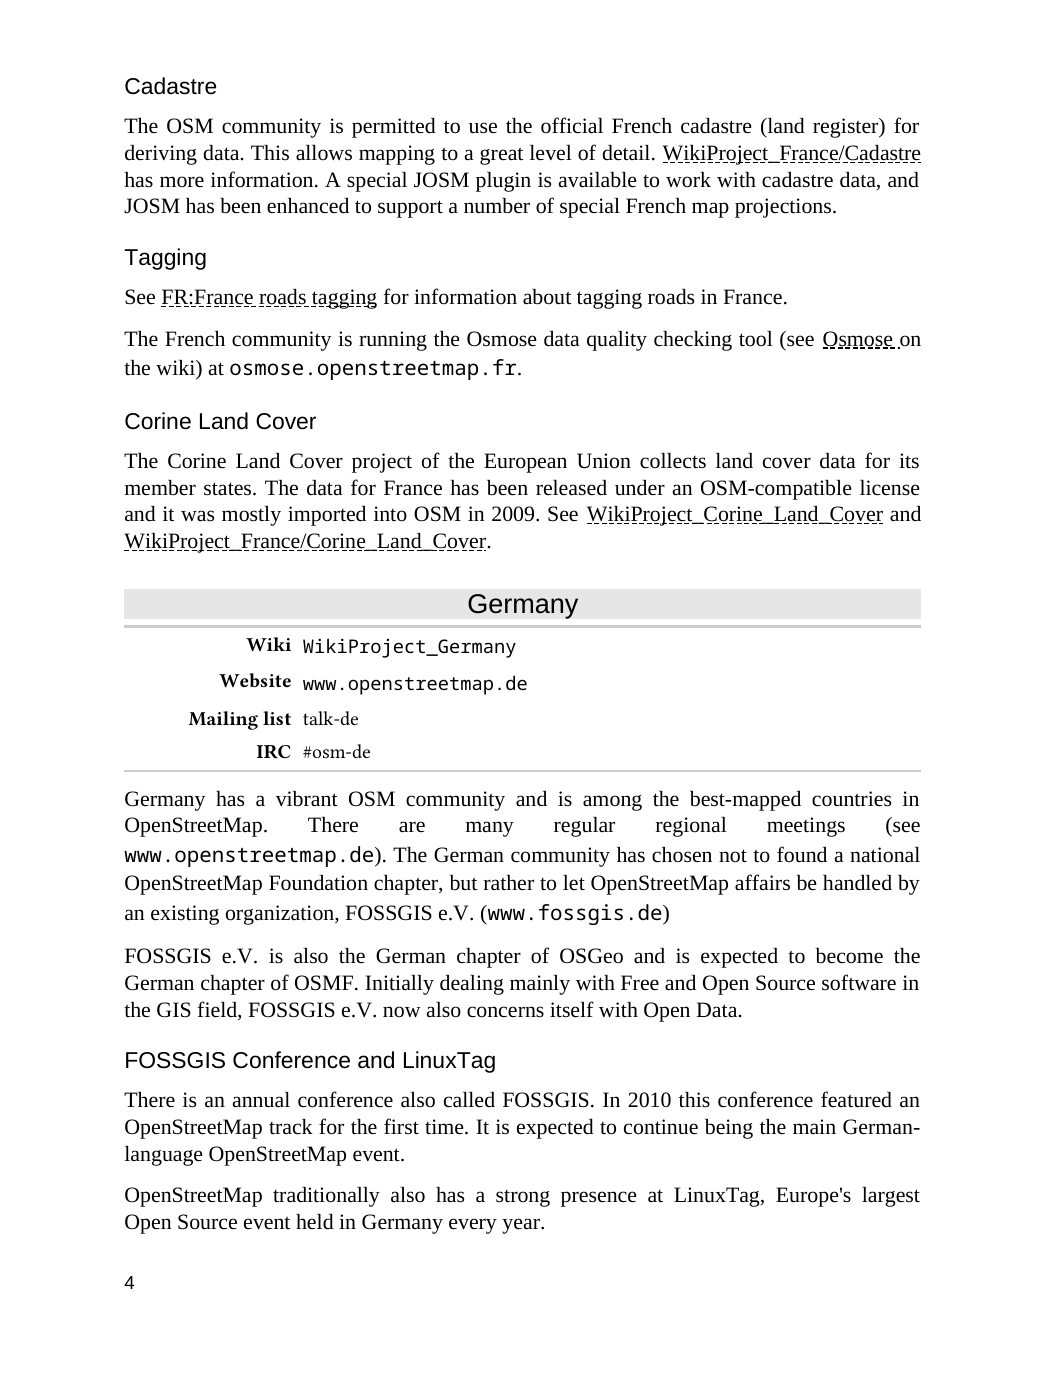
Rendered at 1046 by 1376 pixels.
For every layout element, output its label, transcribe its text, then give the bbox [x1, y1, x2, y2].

subtitle Cadastre [124, 74, 921, 99]
text Germany has a vibrant OSM community and is among the best-mapped countries in OpenStreetMap. There are many regular regional meetings (see www.openstreetmap.de). The German community has chosen not to found a national OpenStreetMap Foundation chapter, but rather to let OpenStreetMap affairs be handled by an existing organization, FOSSGIS e.V. (www.fossgis.de) [124, 786, 921, 927]
text See FR:France roads tagging for information about tagging roads in France. [124, 285, 921, 309]
table_header WikiProject_Germany [297, 628, 921, 664]
table_cell IRC [124, 736, 297, 769]
subtitle Germany [124, 589, 921, 619]
table_header Wiki [124, 628, 297, 664]
text FOSSGIS e.V. is also the German chapter of OSGeo and is expected to become the German chapter of OSMF. Initially dealing mainly with Free and Open Source software in the GIS field, FOSSGIS e.V. now also concerns itself with Open Data. [124, 944, 921, 1022]
table_cell Website [124, 665, 297, 701]
text The OSM community is permitted to use the official French cadastre (land register) for deriving data. This allows mapping to a great level of detail. WikiProject_France/Cadastre has more information. A special JOSM plugin is available to work with cadastre data, and JOSM has been enhanced to support a number of special French map projections. [124, 114, 921, 218]
table_cell #osm-de [297, 736, 921, 769]
text The French community is running the Osmose data quality checking tool (see Osmose on the wiki) at osmose.openstreetmap.fr. [124, 326, 921, 382]
text OpenStreetMap traditionally also has a strong presence at LinuxTag, Europe's largest Open Source event held in Germany every year. [124, 1183, 921, 1234]
subtitle Tagging [124, 244, 921, 270]
subtitle Corine Land Cover [124, 408, 921, 434]
table_cell www.openstreetmap.de [297, 665, 921, 701]
table_cell talk-de [297, 701, 921, 736]
text The Corine Land Cover project of the European Union collects land cover data for its member states. The data for France has been released under an OSM-compatible license and it was mostly imported into OSM in 2009. See WikiProject_Corine_Land_Cover and WikiProject_France/Corine_Land_Cover. [124, 449, 921, 553]
text There is an annual conference also called FOSSGIS. In 2010 this conference featured an OpenStreetMap track for the first time. It is expected to continue being the main German-language OpenStreetMap event. [124, 1088, 921, 1166]
table_cell Mailing list [124, 701, 297, 736]
subtitle FOSSGIS Conference and LinuxTag [124, 1048, 921, 1073]
